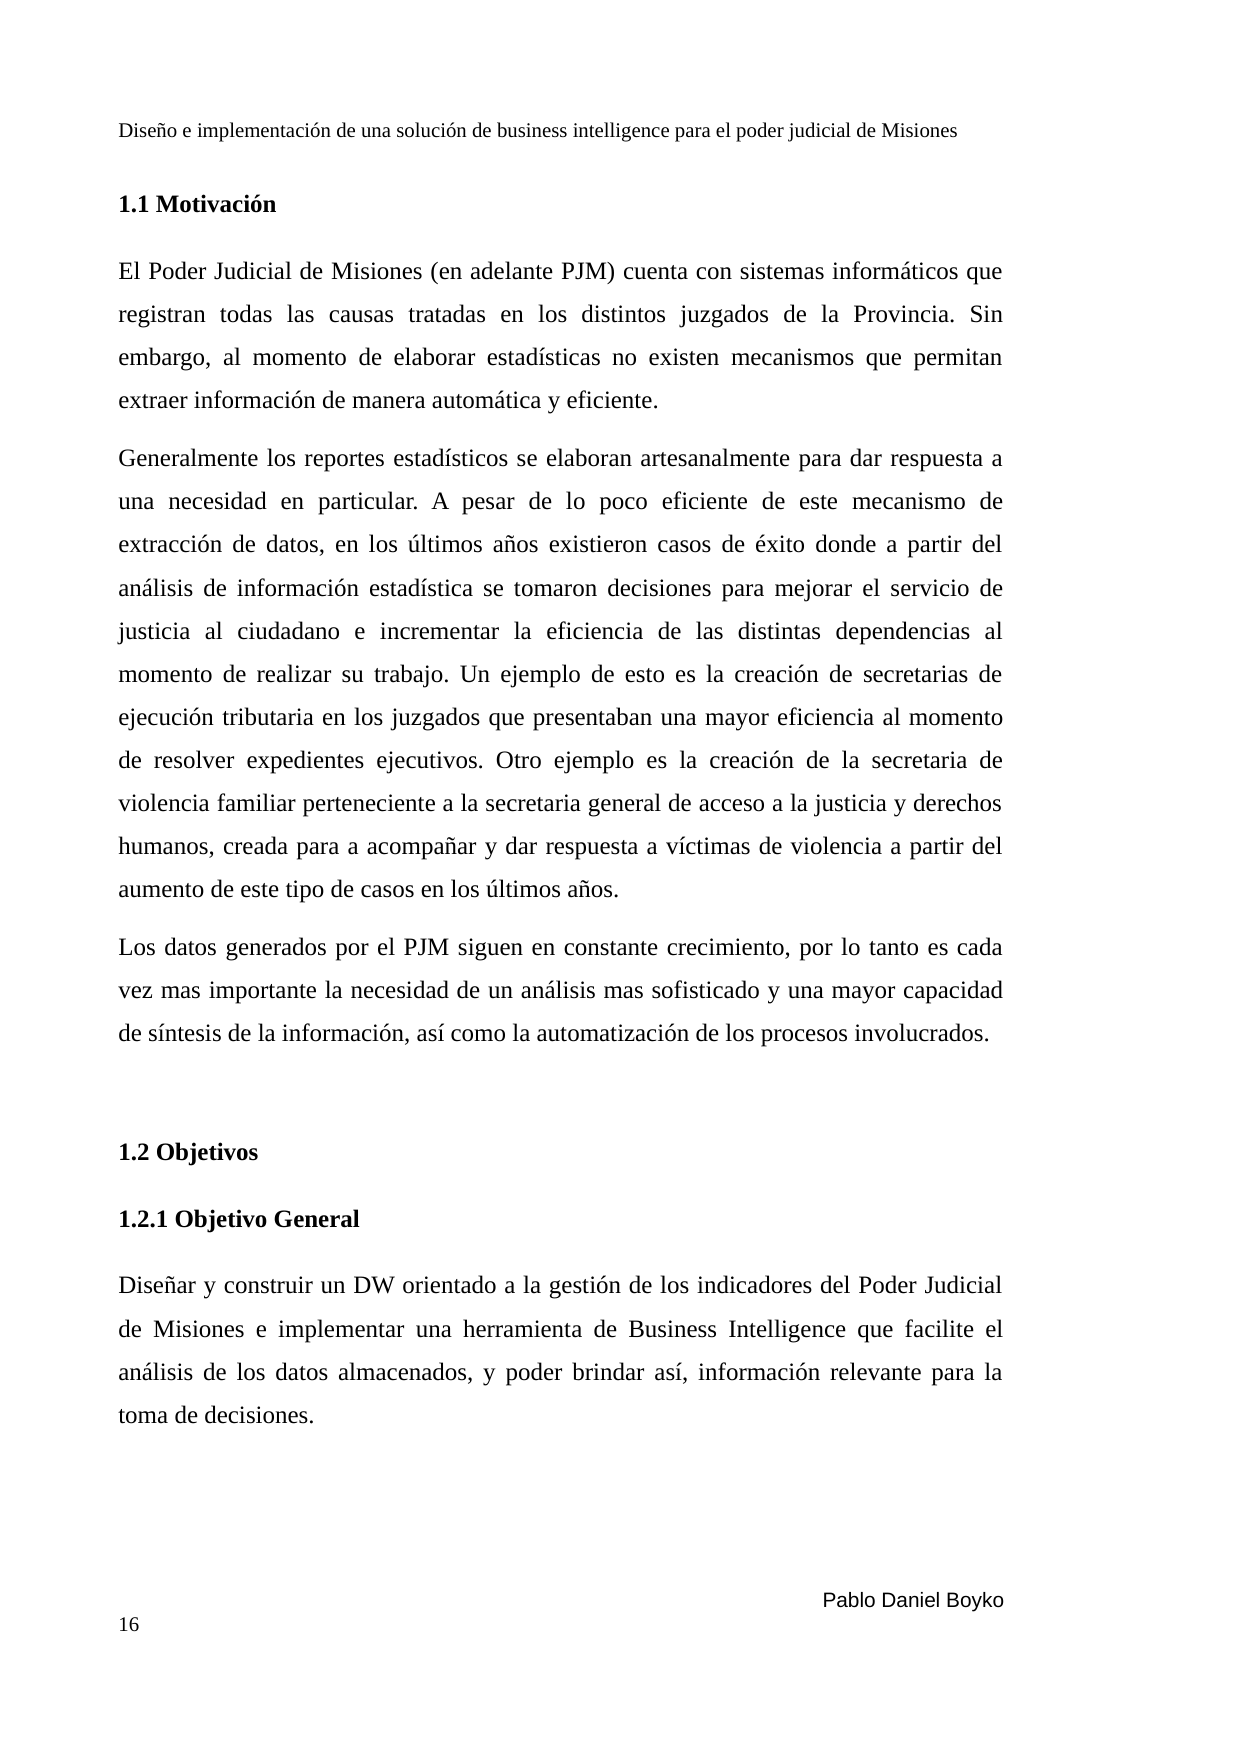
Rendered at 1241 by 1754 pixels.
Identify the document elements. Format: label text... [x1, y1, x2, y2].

text Diseñar y construir un DW orientado a la gestión de los indicadores del Poder Judicial de Misiones e implementar una herramienta de Business Intelligence que facilite el análisis de los datos almacenados, y poder brindar así, información relevante para la toma de decisiones. [118, 1271, 1004, 1429]
text El Poder Judicial de Misiones (en adelante PJM) cuenta con sistemas informáticos que registran todas las causas tratadas en los distintos juzgados de la Provincia. Sin embargo, al momento de elaborar estadísticas no existen mecanismos que permitan extraer información de manera automática y eficiente. [118, 256, 1004, 414]
subtitle 1.2.1 Objetivo General [118, 1204, 1004, 1232]
subtitle 1.2 Objetivos [118, 1137, 1004, 1166]
text Generalmente los reportes estadísticos se elaboran artesanalmente para dar respuesta a una necesidad en particular. A pesar de lo poco eficiente de este mecanismo de extracción de datos, en los últimos años existieron casos de éxito donde a partir del análisis de información estadística se tomaron decisiones para mejorar el servicio de justicia al ciudadano e incrementar la eficiencia de las distintas dependencias al momento de realizar su trabajo. Un ejemplo de esto es la creación de secretarias de ejecución tributaria en los juzgados que presentaban una mayor eficiencia al momento de resolver expedientes ejecutivos. Otro ejemplo es la creación de la secretaria de violencia familiar perteneciente a la secretaria general de acceso a la justicia y derechos humanos, creada para a acompañar y dar respuesta a víctimas de violencia a partir del aumento de este tipo de casos en los últimos años. [118, 443, 1004, 903]
subtitle 1.1 Motivación [118, 189, 1004, 218]
text Los datos generados por el PJM siguen en constante crecimiento, por lo tanto es cada vez mas importante la necesidad de un análisis mas sofisticado y una mayor capacidad de síntesis de la información, así como la automatización de los procesos involucrados. [118, 932, 1004, 1047]
